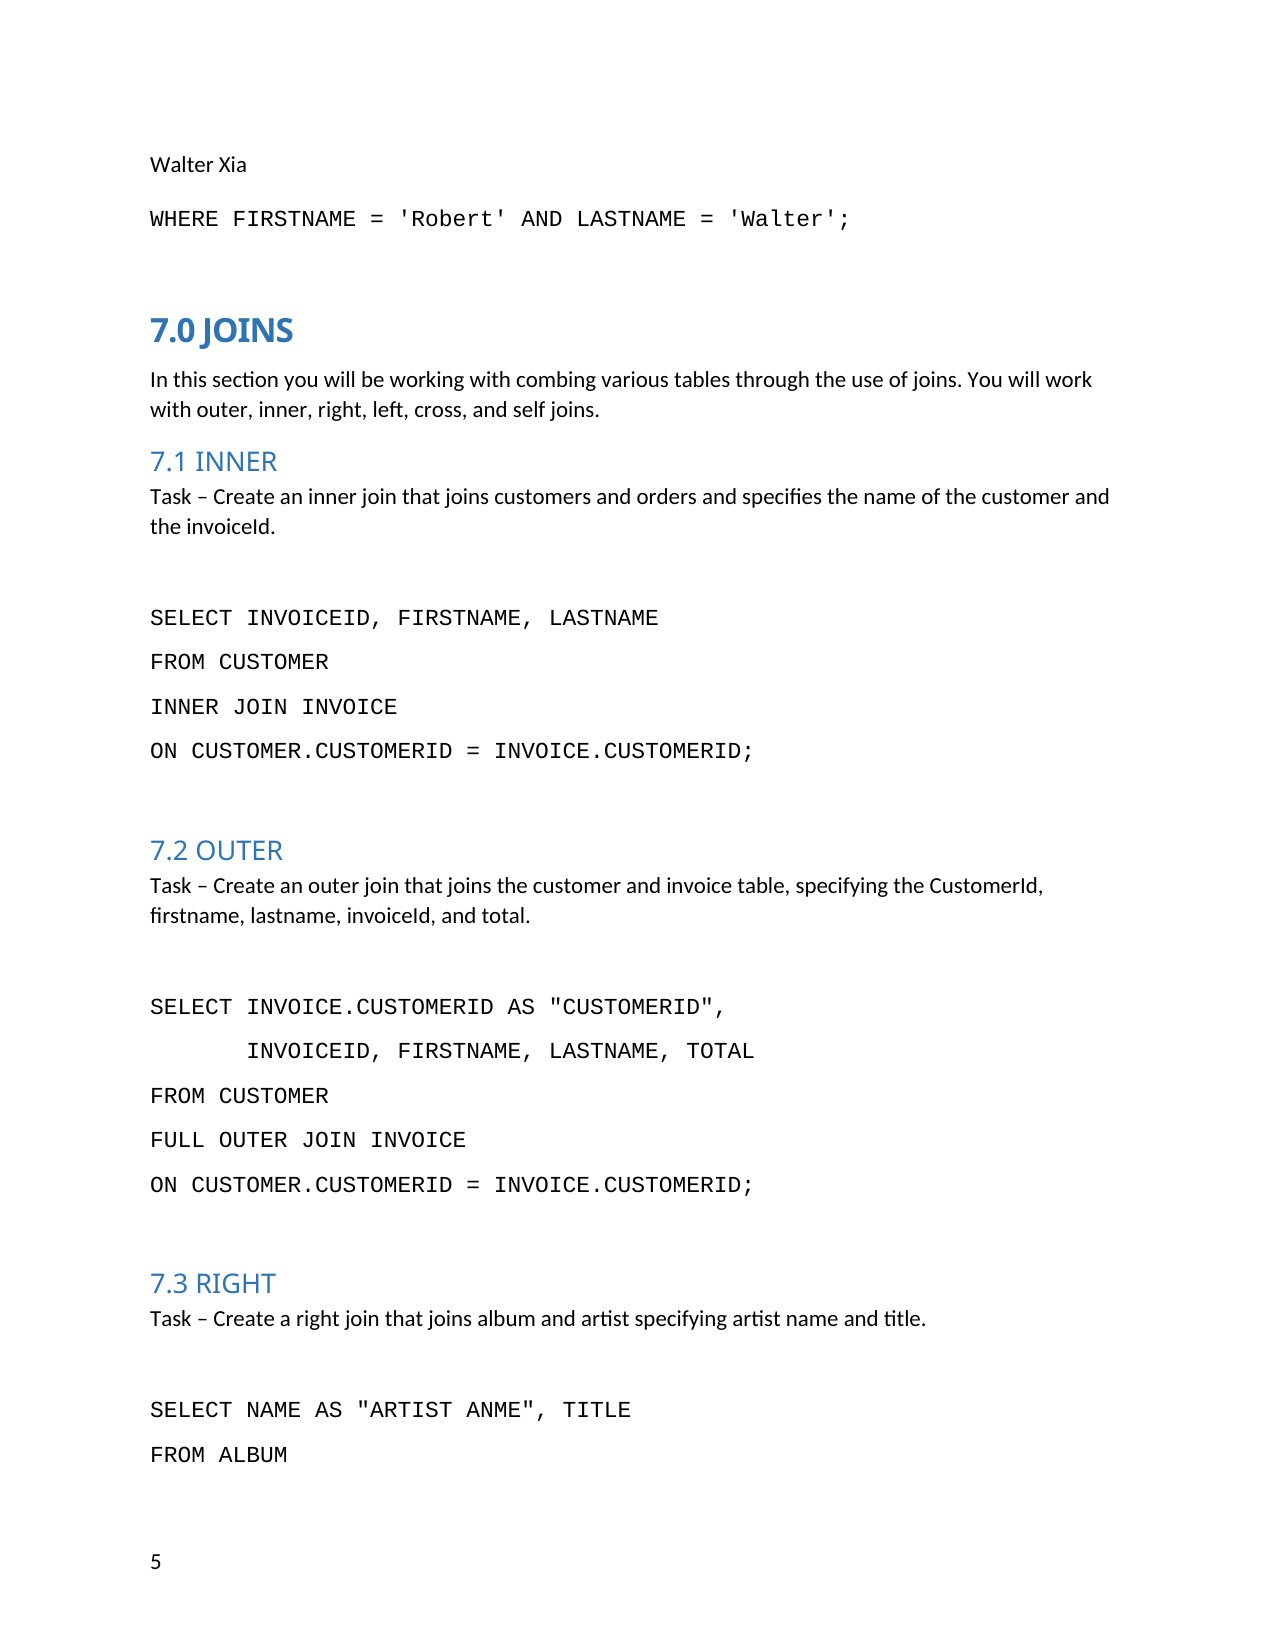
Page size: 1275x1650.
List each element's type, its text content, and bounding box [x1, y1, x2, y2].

text SELECT INVOICEID, FIRSTNAME, LASTNAME [150, 606, 1125, 632]
text In this section you will be working with combing various tables through the use of joins. You will work with outer, inner, right, left, cross, and self joins. [150, 365, 1125, 423]
text FULL OUTER JOIN INVOICE [150, 1129, 1125, 1155]
text INNER JOIN INVOICE [150, 695, 1125, 721]
text Task – Create an outer join that joins the customer and invoice table, specifying the CustomerId, firstname, lastname, invoiceId, and total. [150, 871, 1125, 929]
text Task – Create an inner join that joins customers and orders and specifies the name of the customer and the invoiceId. [150, 482, 1125, 540]
text WHERE FIRSTNAME = 'Robert' AND LASTNAME = 'Walter'; [150, 207, 1125, 233]
text FROM ALBUM [150, 1443, 1125, 1469]
text SELECT INVOICE.CUSTOMERID AS "CUSTOMERID", [150, 995, 1125, 1021]
text FROM CUSTOMER [150, 1084, 1125, 1110]
subtitle 7.0 JOINS [150, 307, 1125, 353]
subtitle 7.2 OUTER [150, 831, 1125, 868]
text FROM CUSTOMER [150, 651, 1125, 677]
text Task – Create a right join that joins album and artist specifying artist name and title. [150, 1304, 1125, 1333]
text SELECT NAME AS "ARTIST ANME", TITLE [150, 1398, 1125, 1424]
text ON CUSTOMER.CUSTOMERID = INVOICE.CUSTOMERID; [150, 740, 1125, 766]
text INVOICEID, FIRSTNAME, LASTNAME, TOTAL [150, 1039, 1125, 1066]
subtitle 7.1 INNER [150, 442, 1125, 479]
text ON CUSTOMER.CUSTOMERID = INVOICE.CUSTOMERID; [150, 1173, 1125, 1199]
subtitle 7.3 RIGHT [150, 1265, 1125, 1302]
